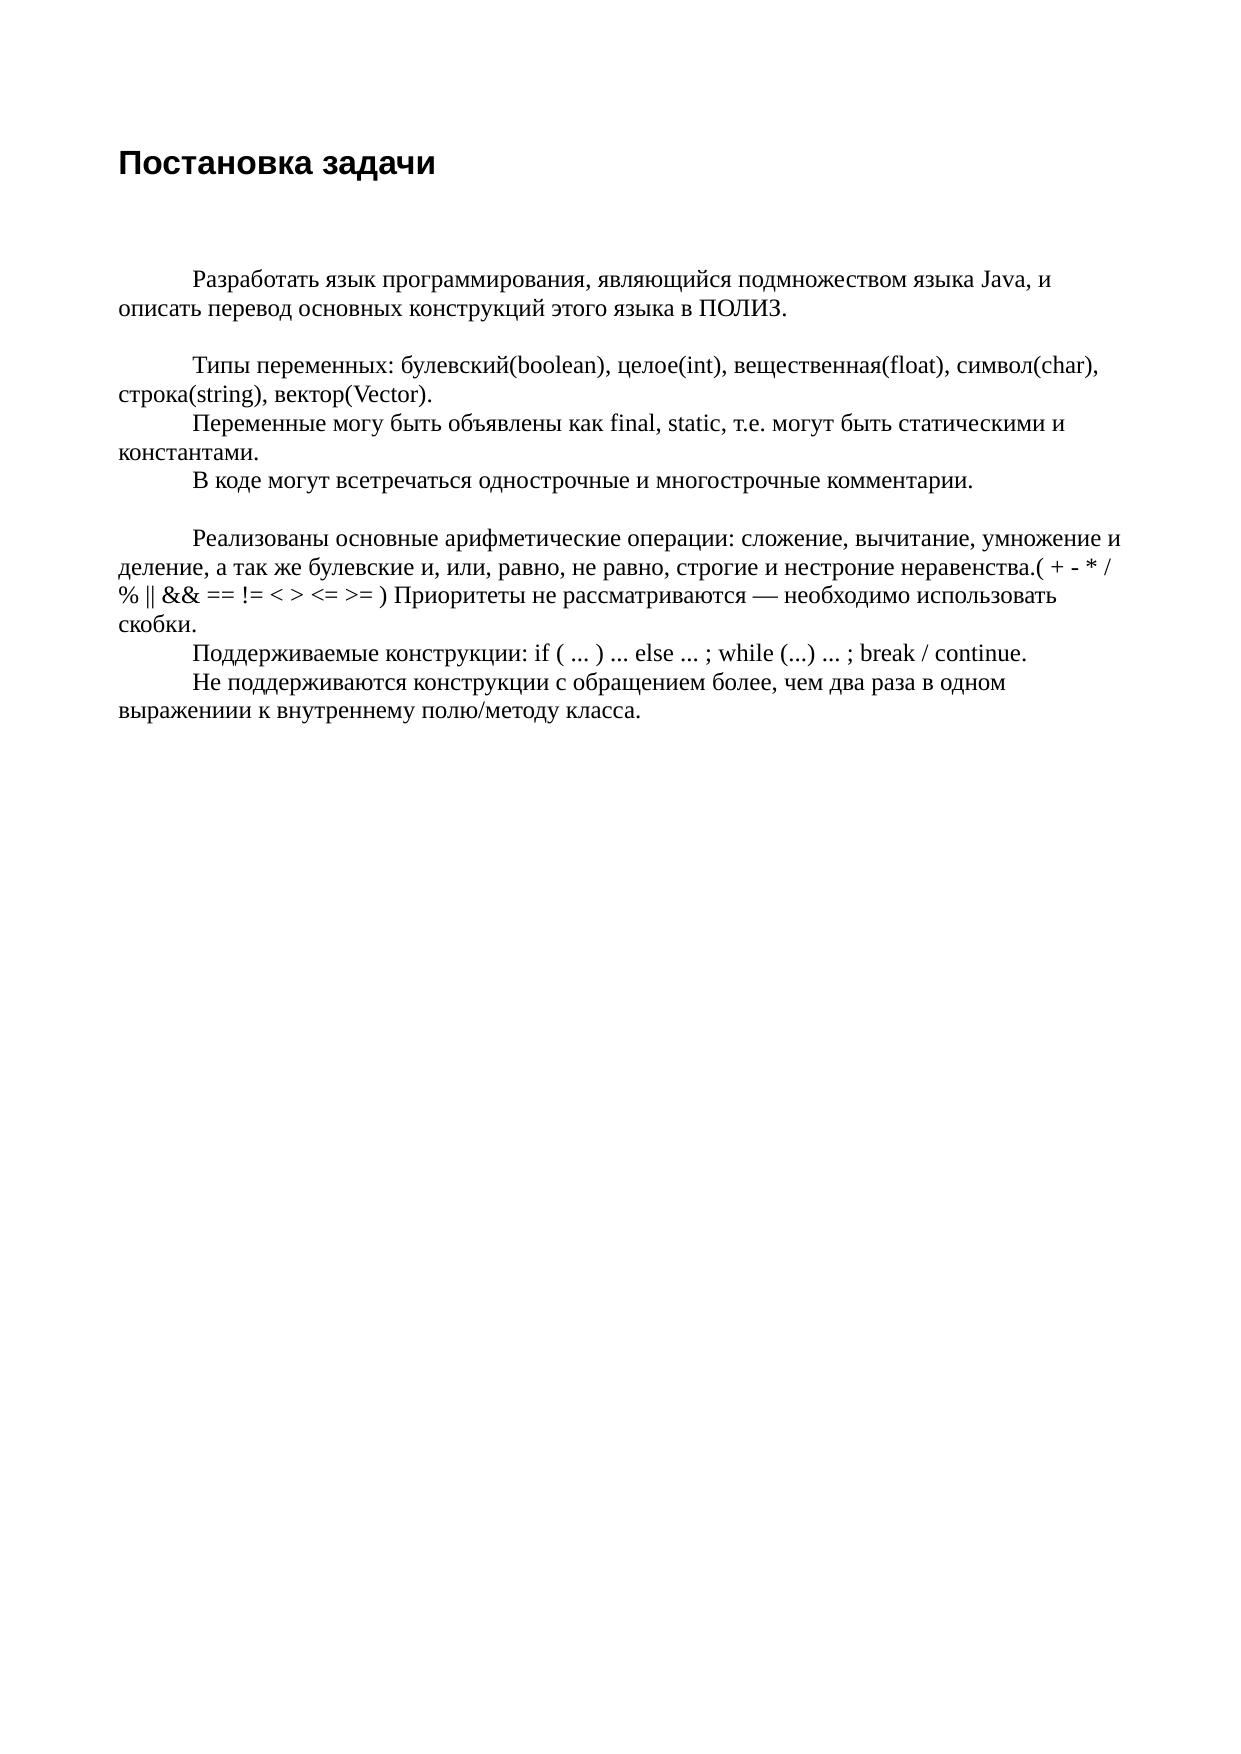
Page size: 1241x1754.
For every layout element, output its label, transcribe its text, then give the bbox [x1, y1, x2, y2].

text В коде могут всетречаться однострочные и многострочные комментарии. [118, 466, 1122, 494]
text Разработать язык программирования, являющийся подмножеством языка Java, и описать перевод основных конструкций этого языка в ПОЛИЗ. [118, 264, 1122, 322]
text Поддерживаемые конструкции: if ( ... ) ... else ... ; while (...) ... ; break / continue. [118, 638, 1122, 667]
text Типы переменных: булевский(boolean), целое(int), вещественная(float), символ(char), строка(string), вектор(Vector). [118, 351, 1122, 408]
text Не поддерживаются конструкции с обращением более, чем два раза в одном выражениии к внутреннему полю/методу класса. [118, 667, 1122, 724]
text Реализованы основные арифметические операции: сложение, вычитание, умножение и деление, а так же булевские и, или, равно, не равно, строгие и нестроние неравенства.( + - * / % || && == != < > <= >= ) Приоритеты не рассматриваются — необходимо использовать скобки. [118, 523, 1122, 638]
subtitle Постановка задачи [118, 143, 1122, 182]
text Переменные могу быть объявлены как final, static, т.е. могут быть статическими и константами. [118, 408, 1122, 466]
